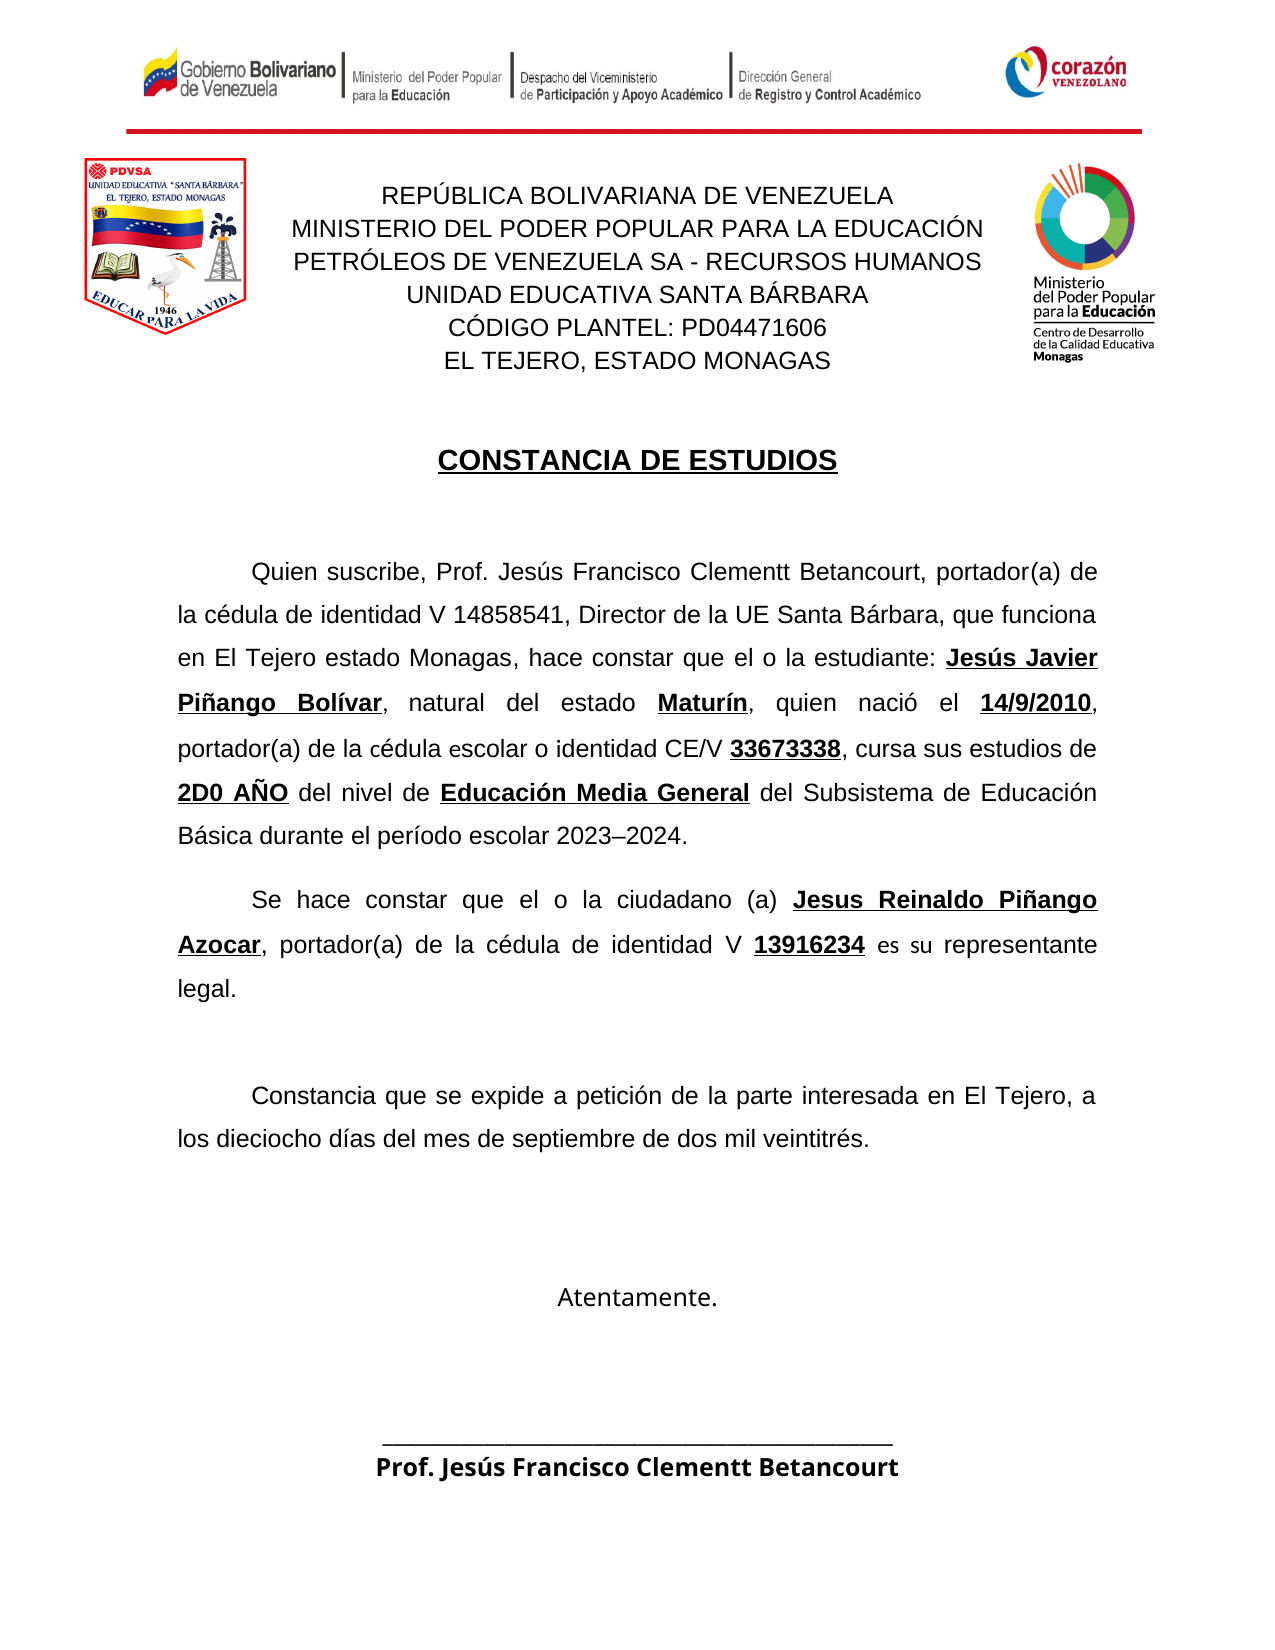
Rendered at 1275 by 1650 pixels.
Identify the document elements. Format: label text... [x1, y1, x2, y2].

subtitle PETRÓLEOS DE VENEZUELA SA - RECURSOS HUMANOS [252, 247, 978, 275]
subtitle CONSTANCIA DE ESTUDIOS [177, 443, 1098, 476]
text Prof. Jesús Francisco Clementt Betancourt [177, 1450, 1098, 1484]
text Constancia que se expide a petición de la parte interesada en El Tejero, a los dieciocho días del mes de septiembre de dos mil veintitrés. [177, 1081, 1098, 1153]
subtitle MINISTERIO DEL PODER POPULAR PARA LA EDUCACIÓN [252, 214, 978, 242]
text ______________________________________________ [177, 1416, 1098, 1450]
text UNIDAD EDUCATIVA SANTA BÁRBARA [252, 280, 978, 308]
text CÓDIGO PLANTEL: PD04471606 [177, 313, 978, 341]
subtitle REPÚBLICA BOLIVARIANA DE VENEZUELA [252, 181, 978, 209]
text EL TEJERO, ESTADO MONAGAS [177, 346, 978, 374]
picture [126, 11, 1142, 134]
text Atentamente. [177, 1279, 1098, 1313]
picture [978, 153, 1200, 377]
text Quien suscribe, Prof. Jesús Francisco Clementt Betancourt, portador(a) de la cédula de identidad V 14858541, Director de la UE Santa Bárbara, que funciona en El Tejero estado Monagas, hace constar que el o la estudiante: Jesús Javier Piñango Bolívar, natural del estado Maturín, quien nació el 14/9/2010, portador(a) de la cédula escolar o identidad CE/V 33673338, cursa sus estudios de 2D0 AÑO del nivel de Educación Media General del Subsistema de Educación Básica durante el período escolar 2023–2024. [177, 557, 1098, 849]
picture [79, 158, 252, 335]
text Se hace constar que el o la ciudadano (a) Jesus Reinaldo Piñango Azocar, portador(a) de la cédula de identidad V 13916234 es su representante legal. [177, 885, 1098, 1002]
